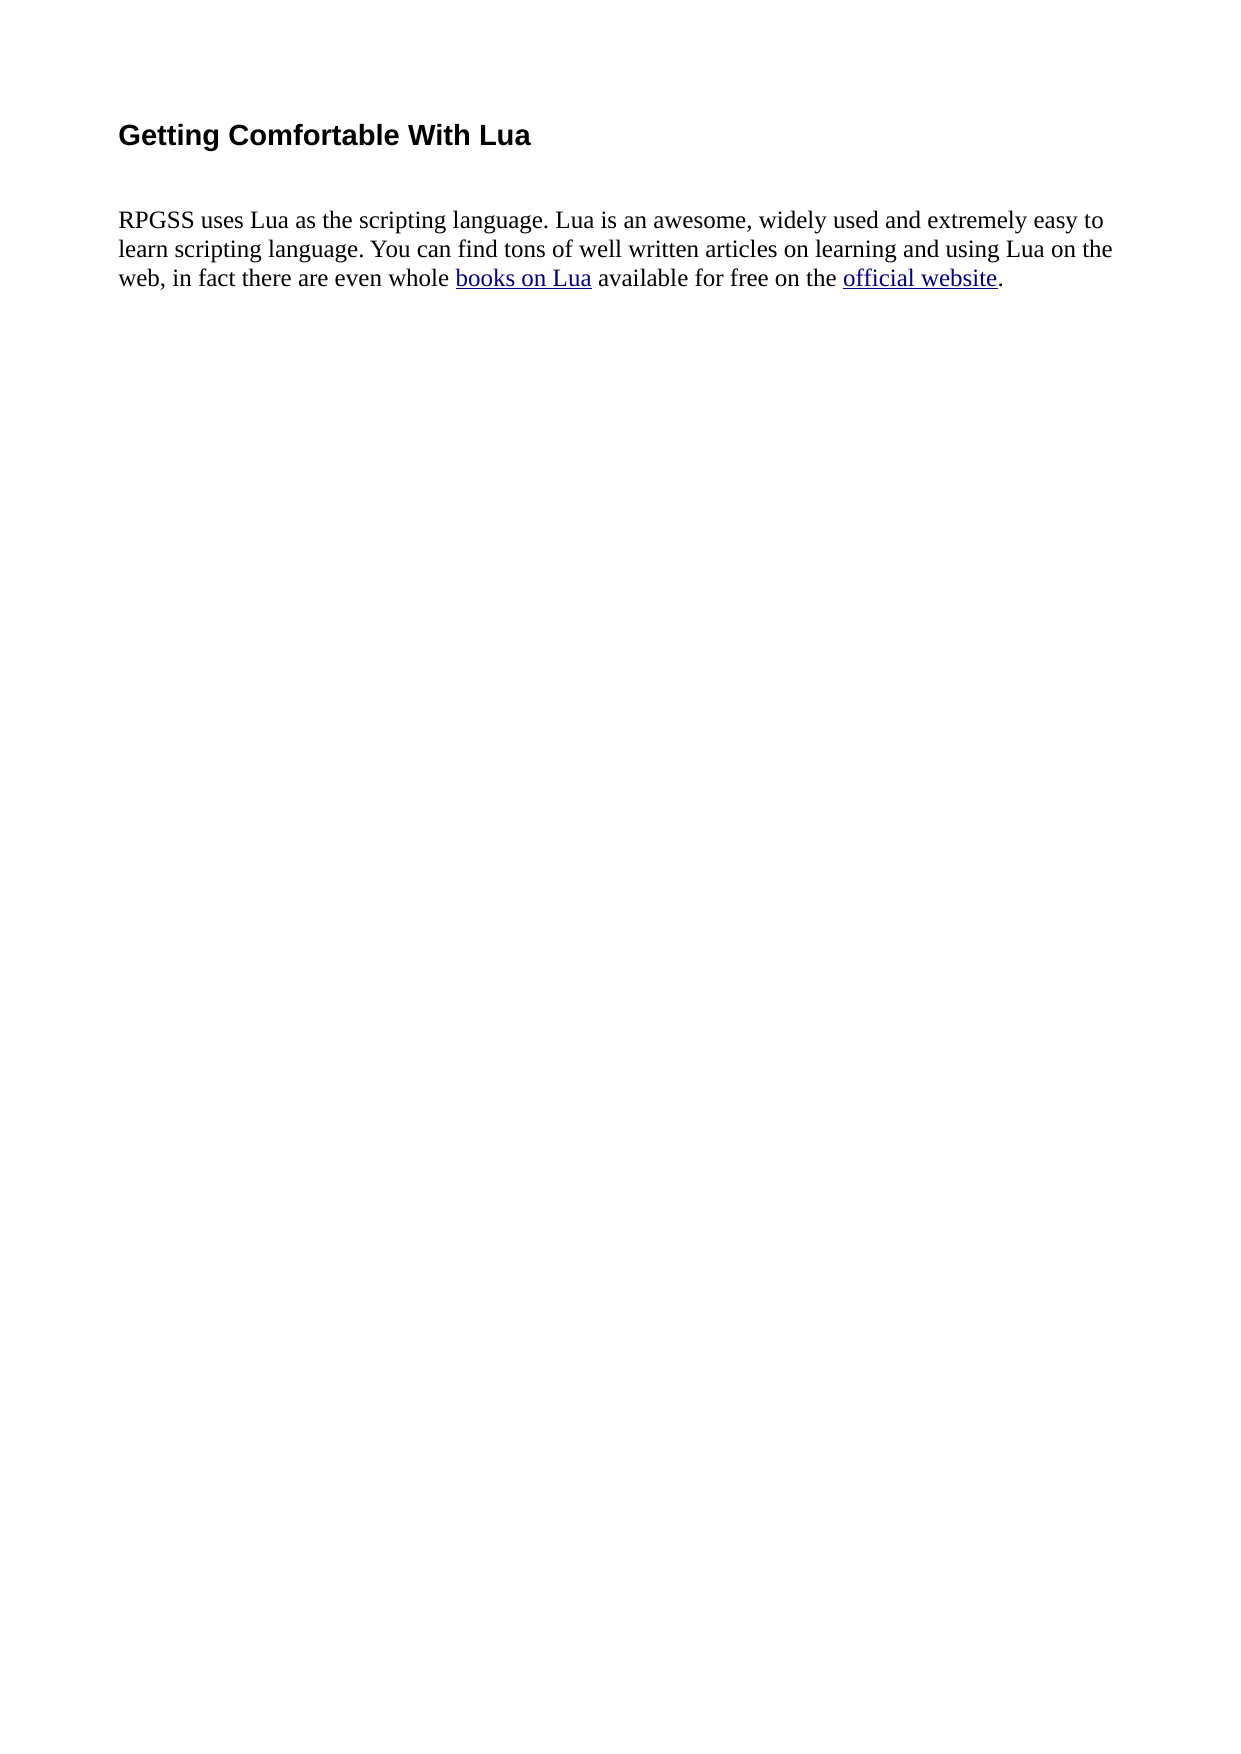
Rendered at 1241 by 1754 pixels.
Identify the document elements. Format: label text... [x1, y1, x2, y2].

subtitle Getting Comfortable With Lua [118, 118, 1122, 152]
text RPGSS uses Lua as the scripting language. Lua is an awesome, widely used and extremely easy to learn scripting language. You can find tons of well written articles on learning and using Lua on the web, in fact there are even whole books on Lua available for free on the official website. [118, 205, 1122, 292]
